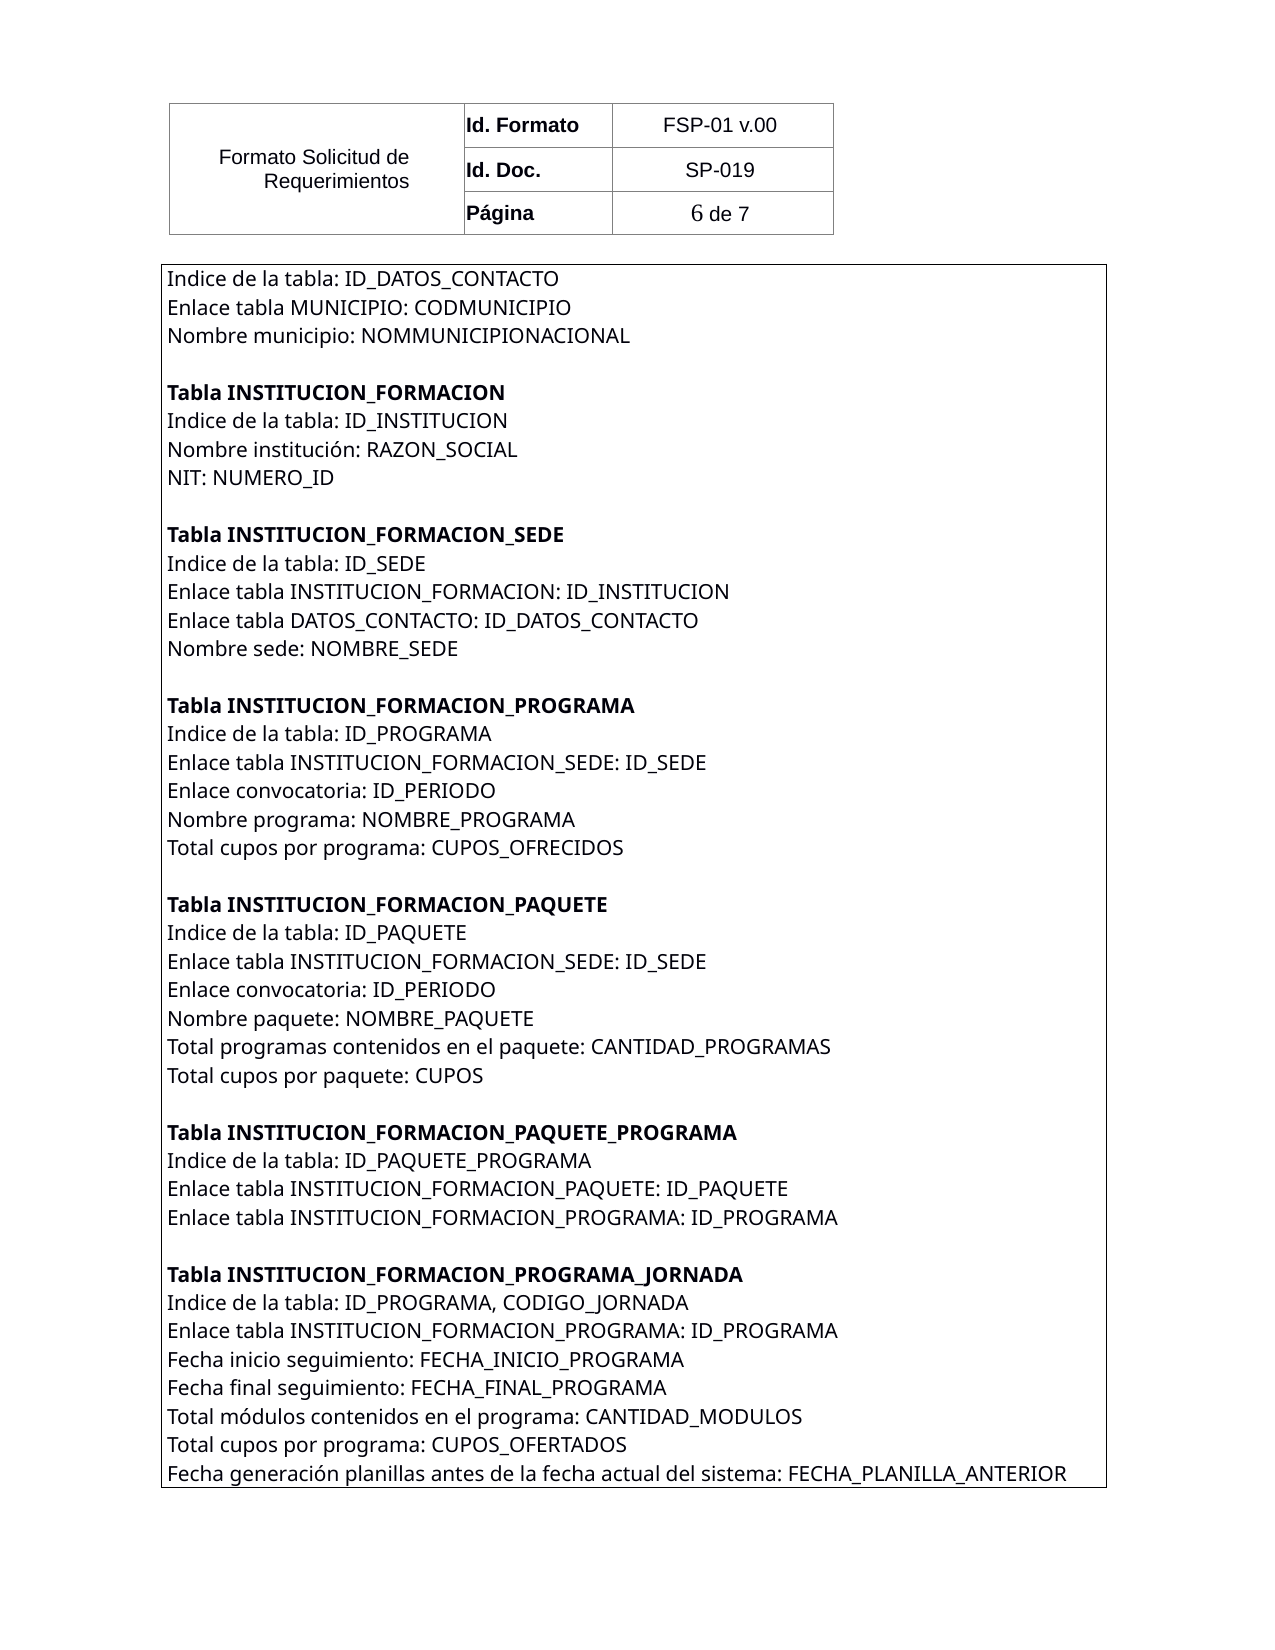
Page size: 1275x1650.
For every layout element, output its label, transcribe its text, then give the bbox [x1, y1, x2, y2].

table_cell Indice de la tabla: ID_DATOS_CONTACTO Enlace tabla MUNICIPIO: CODMUNICIPIO Nombre municipio: NOMMUNICIPIONACIONAL Tabla INSTITUCION_FORMACION Indice de la tabla: ID_INSTITUCION Nombre institución: RAZON_SOCIAL NIT: NUMERO_ID Tabla INSTITUCION_FORMACION_SEDE Indice de la tabla: ID_SEDE Enlace tabla INSTITUCION_FORMACION: ID_INSTITUCION Enlace tabla DATOS_CONTACTO: ID_DATOS_CONTACTO Nombre sede: NOMBRE_SEDE Tabla INSTITUCION_FORMACION_PROGRAMA Indice de la tabla: ID_PROGRAMA Enlace tabla INSTITUCION_FORMACION_SEDE: ID_SEDE Enlace convocatoria: ID_PERIODO Nombre programa: NOMBRE_PROGRAMA Total cupos por programa: CUPOS_OFRECIDOS Tabla INSTITUCION_FORMACION_PAQUETE Indice de la tabla: ID_PAQUETE Enlace tabla INSTITUCION_FORMACION_SEDE: ID_SEDE Enlace convocatoria: ID_PERIODO Nombre paquete: NOMBRE_PAQUETE Total programas contenidos en el paquete: CANTIDAD_PROGRAMAS Total cupos por paquete: CUPOS Tabla INSTITUCION_FORMACION_PAQUETE_PROGRAMA Indice de la tabla: ID_PAQUETE_PROGRAMA Enlace tabla INSTITUCION_FORMACION_PAQUETE: ID_PAQUETE Enlace tabla INSTITUCION_FORMACION_PROGRAMA: ID_PROGRAMA Tabla INSTITUCION_FORMACION_PROGRAMA_JORNADA Indice de la tabla: ID_PROGRAMA, CODIGO_JORNADA Enlace tabla INSTITUCION_FORMACION_PROGRAMA: ID_PROGRAMA Fecha inicio seguimiento: FECHA_INICIO_PROGRAMA Fecha final seguimiento: FECHA_FINAL_PROGRAMA Total módulos contenidos en el programa: CANTIDAD_MODULOS Total cupos por programa: CUPOS_OFERTADOS Fecha generación planillas antes de la fecha actual del sistema: FECHA_PLANILLA_ANTERIOR [162, 265, 1106, 1487]
